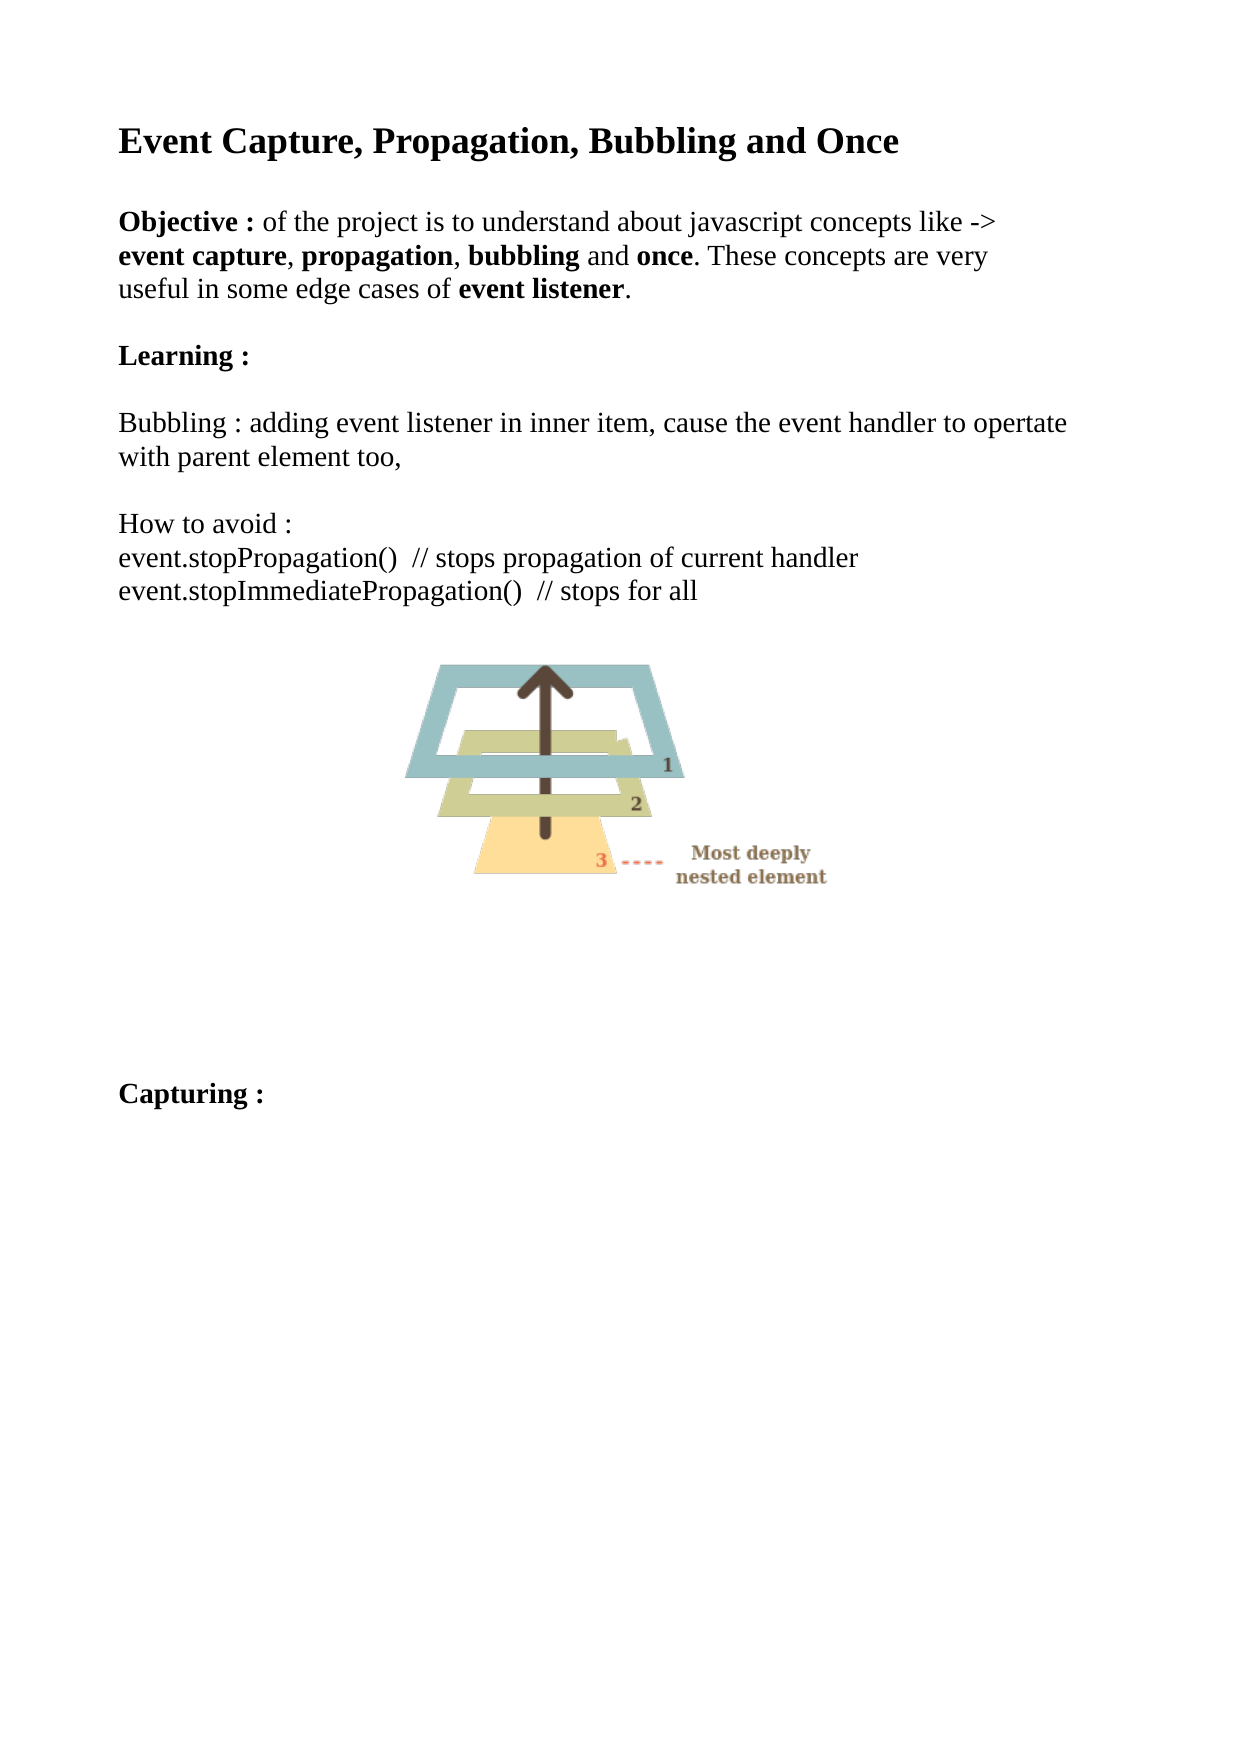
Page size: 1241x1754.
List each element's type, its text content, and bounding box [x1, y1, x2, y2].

text Objective : of the project is to understand about javascript concepts like -> [118, 204, 1122, 238]
text Bubbling : adding event listener in inner item, cause the event handler to opertate [118, 406, 1122, 439]
text event.stopPropagation() // stops propagation of current handler [118, 540, 1122, 573]
text useful in some edge cases of event listener. [118, 271, 1122, 305]
text How to avoid : [118, 506, 1122, 540]
text Capturing : [118, 1076, 1122, 1110]
picture [399, 640, 841, 911]
text Learning : [118, 338, 1122, 372]
text event.stopImmediatePropagation() // stops for all [118, 573, 1122, 607]
text Event Capture, Propagation, Bubbling and Once [118, 118, 1122, 161]
text with parent element too, [118, 439, 1122, 473]
text event capture, propagation, bubbling and once. These concepts are very [118, 238, 1122, 271]
